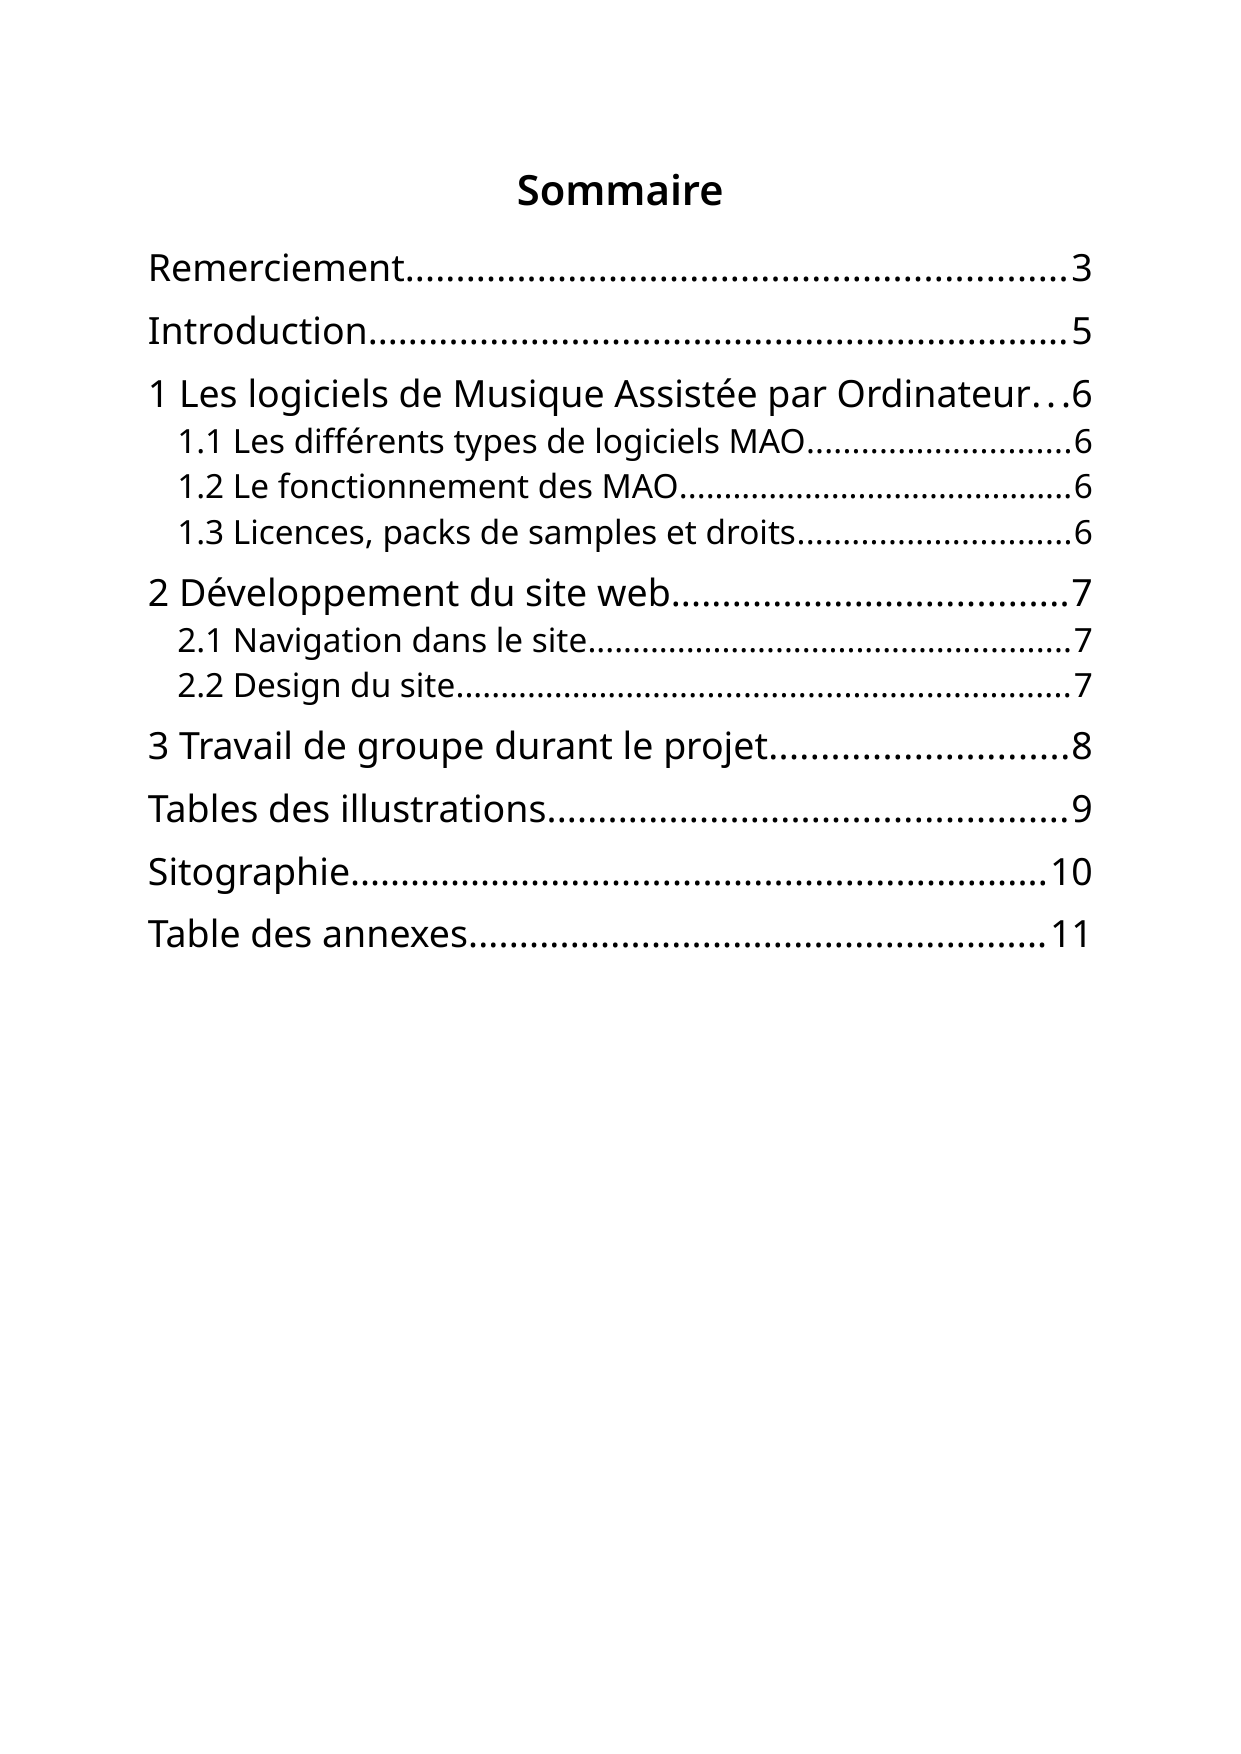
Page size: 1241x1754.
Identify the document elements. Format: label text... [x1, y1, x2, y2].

text 3 Travail de groupe durant le projet 8 [148, 719, 1093, 770]
text Introduction 5 [148, 304, 1093, 355]
text 1 Les logiciels de Musique Assistée par Ordinateur 6 [148, 367, 1093, 418]
text 2.1 Navigation dans le site 7 [177, 617, 1093, 662]
text 2.2 Design du site 7 [177, 662, 1093, 708]
text Tables des illustrations 9 [148, 782, 1093, 833]
text 1.3 Licences, packs de samples et droits 6 [177, 509, 1093, 554]
text 1.1 Les différents types de logiciels MAO 6 [177, 418, 1093, 463]
text 1.2 Le fonctionnement des MAO 6 [177, 463, 1093, 509]
text 2 Développement du site web 7 [148, 566, 1093, 617]
text Table des annexes 11 [148, 907, 1093, 958]
subtitle Sommaire [148, 161, 1093, 217]
text Remerciement 3 [148, 241, 1093, 292]
text Sitographie 10 [148, 845, 1093, 896]
